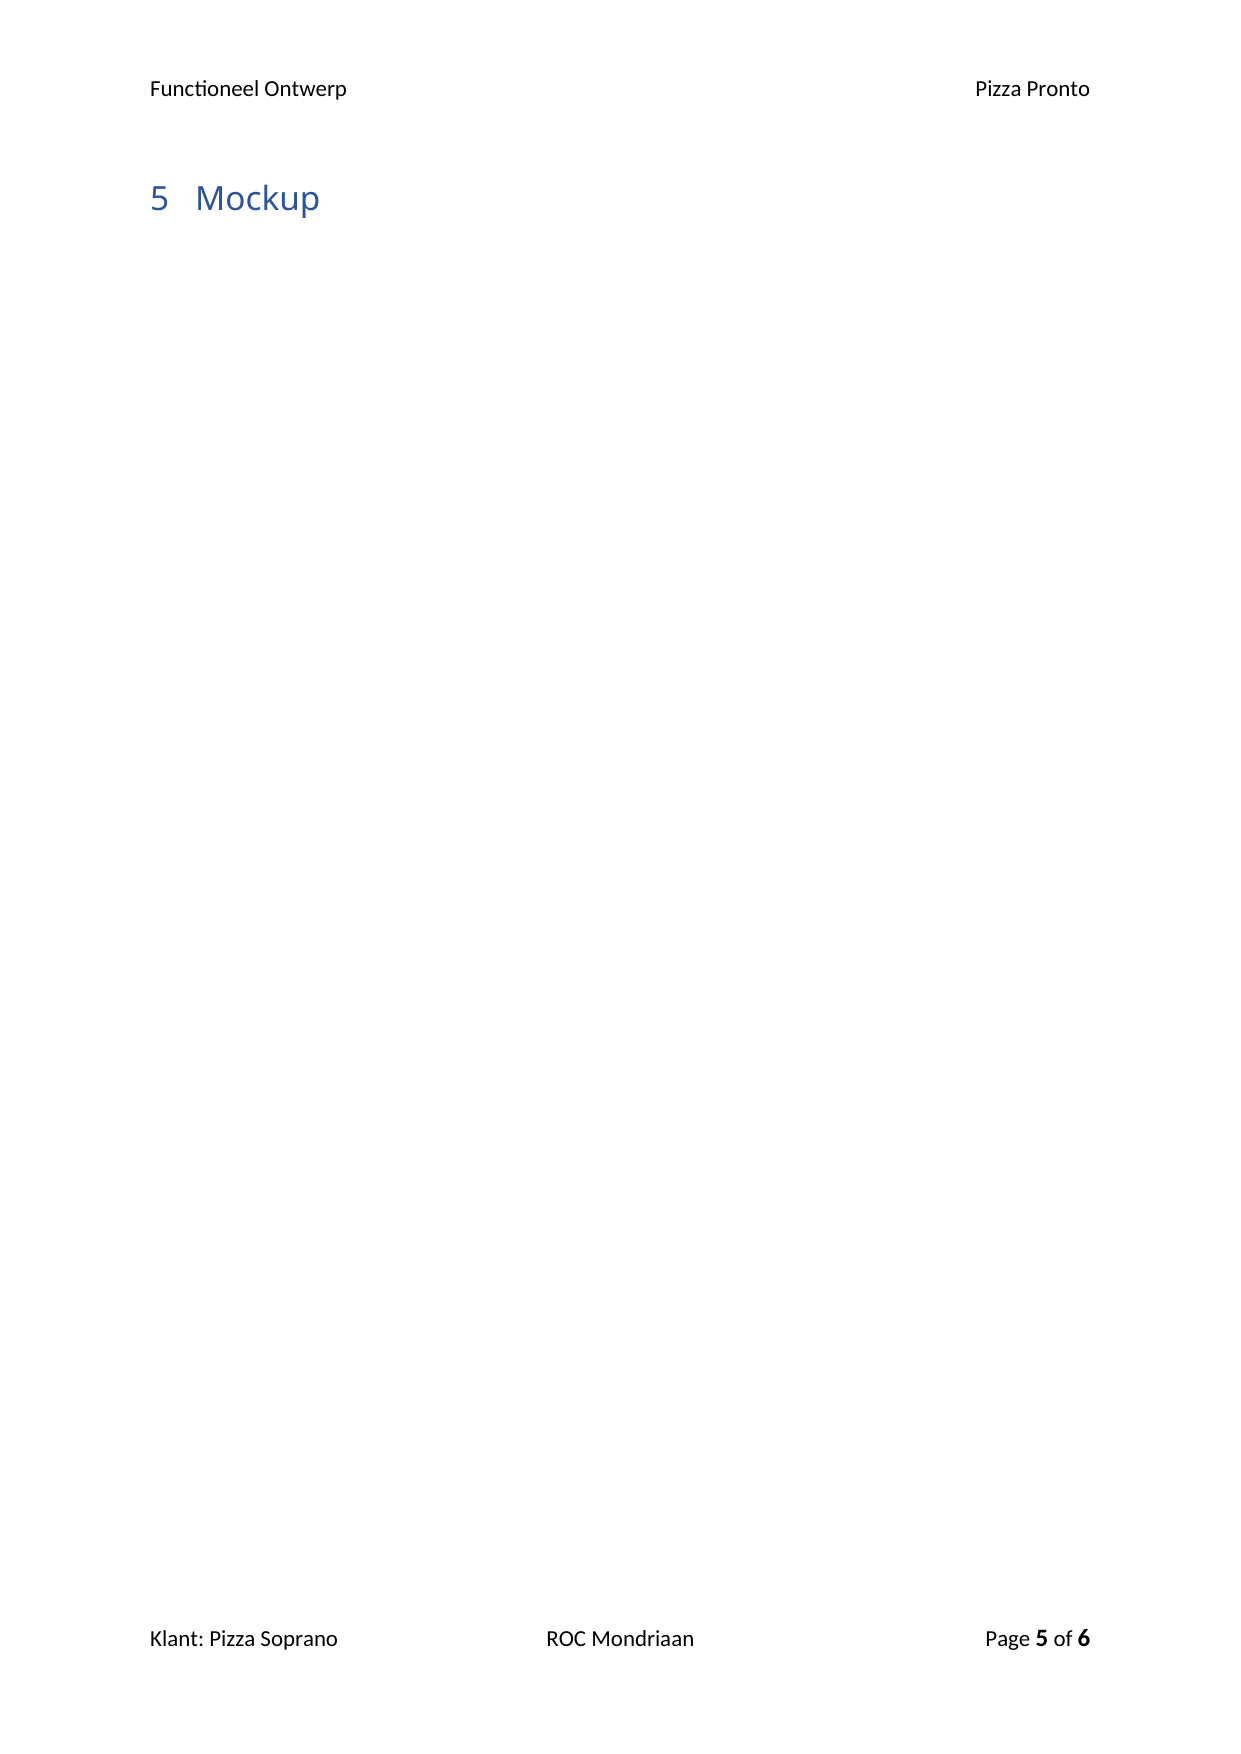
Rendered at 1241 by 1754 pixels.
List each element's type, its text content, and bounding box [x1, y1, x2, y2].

subtitle Mockup [150, 175, 1090, 220]
